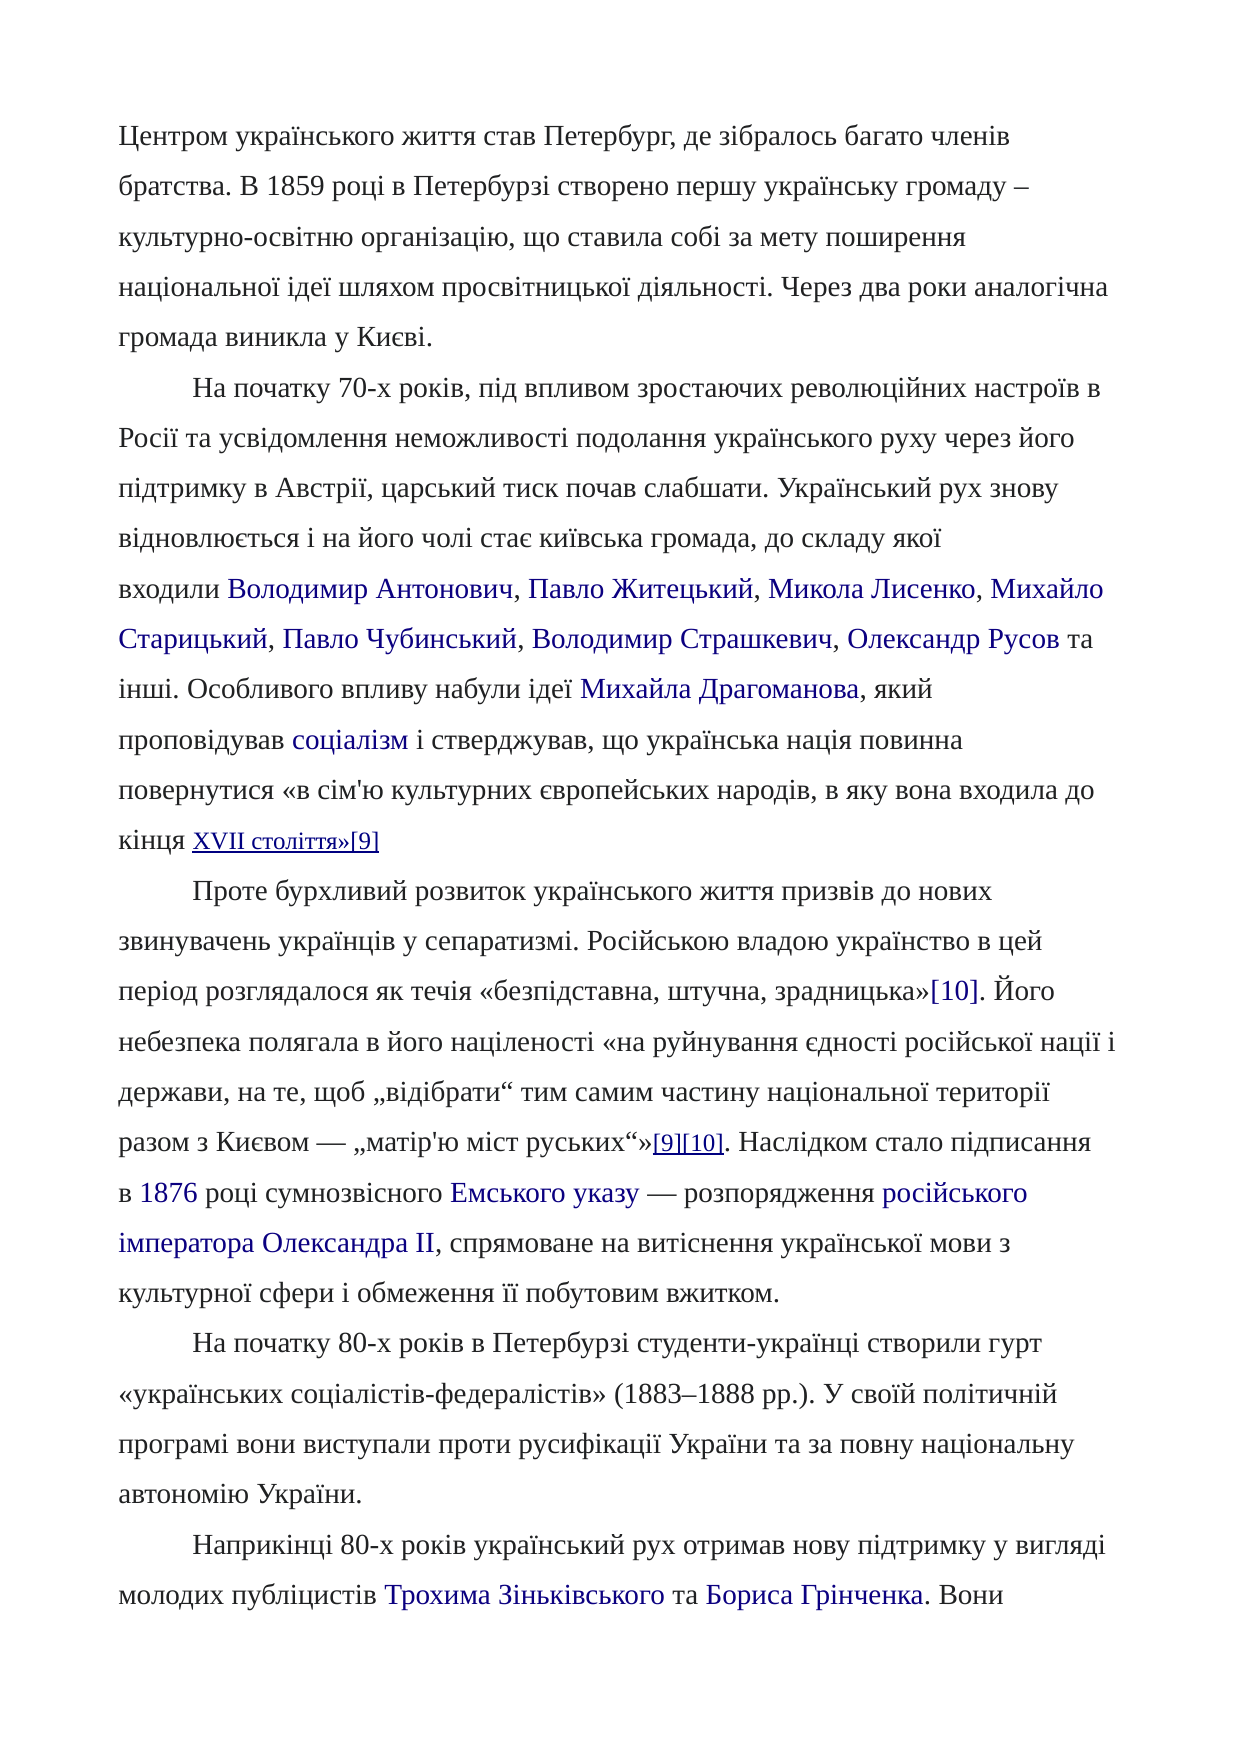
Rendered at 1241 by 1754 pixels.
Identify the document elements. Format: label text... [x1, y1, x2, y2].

text На початку 80-х років в Петербурзі студенти-українці створили гурт «українських соціалістів-федералістів» (1883–1888 рр.). У своїй політичній програмі вони виступали проти русифікації України та за повну національну автономію України. [118, 1326, 1122, 1510]
text Центром українського життя став Петербург, де зібралось багато членів братства. В 1859 році в Петербурзі створено першу українську громаду – культурно-освітню організацію, що ставила собі за мету поширення національної ідеї шляхом просвітницької діяльності. Через два роки аналогічна громада виникла у Києві. [118, 118, 1122, 353]
text Проте бурхливий розвиток українського життя призвів до нових звинувачень українців у сепаратизмі. Російською владою українство в цей період розглядалося як течія «безпідставна, штучна, зрадницька»[10]. Його небезпека полягала в його націленості «на руйнування єдності російської нації і держави, на те, щоб „відібрати“ тим самим частину національної території разом з Києвом — „матір'ю міст руських“»[9][10]. Наслідком стало підписання в 1876 році сумнозвісного Емського указу — розпорядження російського імператора Олександра II, спрямоване на витіснення української мови з культурної сфери і обмеження її побутовим вжитком. [118, 873, 1122, 1309]
text Наприкінці 80-х років український рух отримав нову підтримку у вигляді молодих публіцистів Трохима Зіньківського та Бориса Грінченка. Вони [118, 1527, 1122, 1611]
text На початку 70-х років, під впливом зростаючих революційних настроїв в Росії та усвідомлення неможливості подолання українського руху через його підтримку в Австрії, царський тиск почав слабшати. Український рух знову відновлюється і на його чолі стає київська громада, до складу якої входили Володимир Антонович, Павло Житецький, Микола Лисенко, Михайло Старицький, Павло Чубинський, Володимир Страшкевич, Олександр Русов та інші. Особливого впливу набули ідеї Михайла Драгоманова, який проповідував соціалізм і стверджував, що українська нація повинна повернутися «в сім'ю культурних європейських народів, в яку вона входила до кінця XVII століття»[9] [118, 370, 1122, 856]
